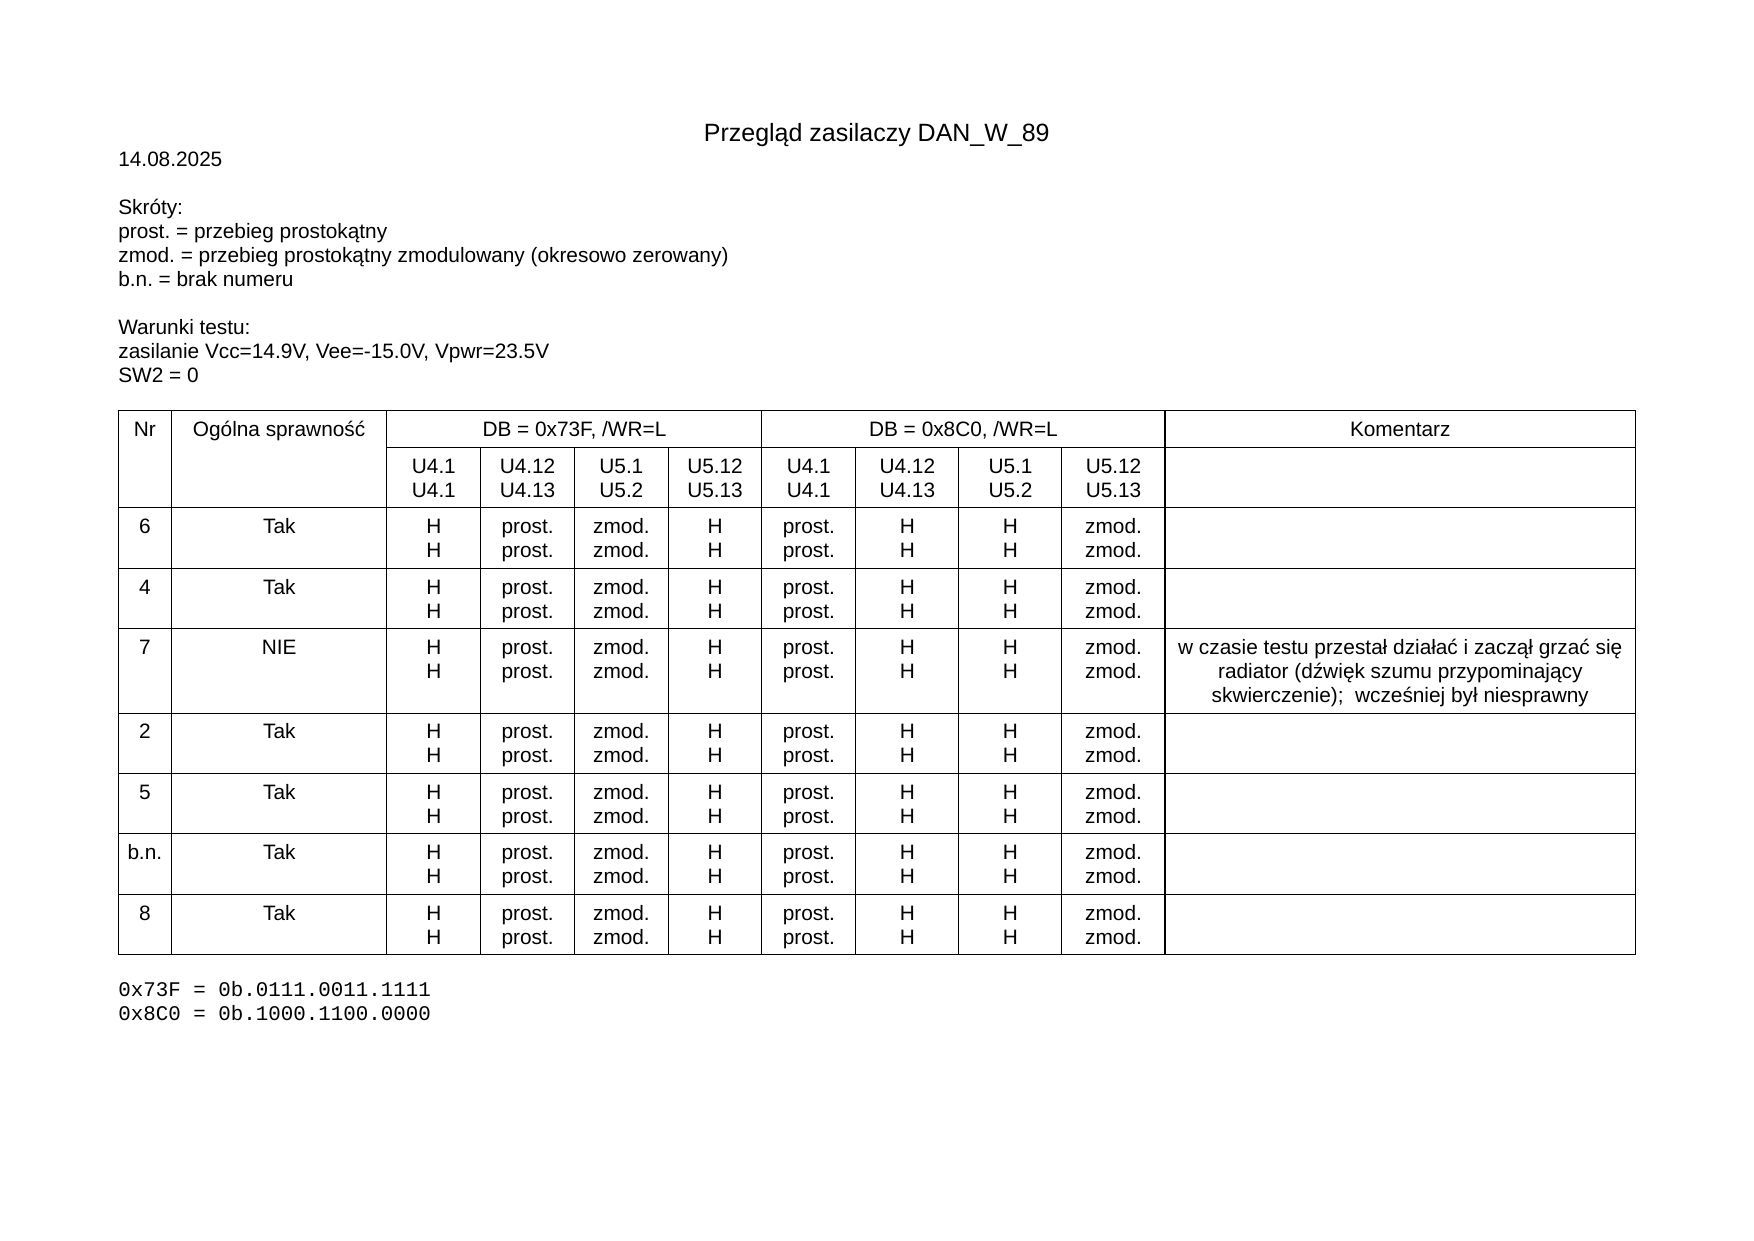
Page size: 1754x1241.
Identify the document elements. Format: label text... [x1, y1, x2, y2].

table_cell H H [387, 834, 480, 894]
table_cell 4 [119, 569, 171, 628]
table_cell NIE [172, 629, 386, 712]
table_cell prost. prost. [481, 714, 574, 773]
table_cell zmod. zmod. [1062, 714, 1164, 773]
table_cell Tak [172, 895, 386, 954]
table_cell zmod. zmod. [575, 629, 668, 712]
table_cell H H [669, 629, 761, 712]
text b.n. = brak numeru [118, 267, 1635, 291]
table_cell H H [669, 508, 761, 568]
table_cell H H [387, 508, 480, 568]
table_header Ogólna sprawność [172, 411, 386, 507]
table_header DB = 0x8C0, /WR=L [762, 411, 1164, 447]
text Skróty: [118, 195, 1635, 219]
table_header Nr [119, 411, 171, 507]
table_cell zmod. zmod. [575, 569, 668, 628]
table_cell H H [669, 569, 761, 628]
table_cell H H [856, 834, 958, 894]
table_cell [1166, 569, 1635, 628]
text 0x8C0 = 0b.1000.1100.0000 [118, 1003, 1635, 1026]
table_cell 6 [119, 508, 171, 568]
table_cell Tak [172, 508, 386, 568]
table_cell H H [959, 774, 1061, 833]
text 14.08.2025 [118, 147, 1635, 171]
table_cell zmod. zmod. [575, 774, 668, 833]
table_cell H H [959, 569, 1061, 628]
table_cell [1166, 714, 1635, 773]
table_cell zmod. zmod. [575, 508, 668, 568]
table_cell prost. prost. [762, 629, 855, 712]
text Przegląd zasilaczy DAN_W_89 [118, 118, 1635, 147]
table_cell b.n. [119, 834, 171, 894]
table_cell 2 [119, 714, 171, 773]
table_cell H H [387, 774, 480, 833]
table_cell H H [856, 629, 958, 712]
table_cell H H [959, 714, 1061, 773]
table_cell zmod. zmod. [575, 714, 668, 773]
table_cell Tak [172, 714, 386, 773]
table_cell prost. prost. [762, 895, 855, 954]
table_cell H H [959, 895, 1061, 954]
table_cell H H [387, 629, 480, 712]
table_cell prost. prost. [481, 629, 574, 712]
table_cell H H [387, 714, 480, 773]
table_cell prost. prost. [762, 508, 855, 568]
table_cell U5.12 U5.13 [669, 448, 761, 507]
table_cell U5.12 U5.13 [1062, 448, 1164, 507]
text zmod. = przebieg prostokątny zmodulowany (okresowo zerowany) [118, 243, 1635, 267]
table_cell zmod. zmod. [1062, 895, 1164, 954]
table_cell U4.12 U4.13 [481, 448, 574, 507]
table_cell U4.12 U4.13 [856, 448, 958, 507]
table_cell H H [387, 569, 480, 628]
table_cell prost. prost. [762, 714, 855, 773]
table_cell zmod. zmod. [1062, 629, 1164, 712]
table_cell prost. prost. [481, 508, 574, 568]
table_cell U4.1 U4.1 [387, 448, 480, 507]
table_cell zmod. zmod. [1062, 508, 1164, 568]
table_cell [1166, 895, 1635, 954]
table_cell zmod. zmod. [1062, 834, 1164, 894]
table_cell zmod. zmod. [1062, 569, 1164, 628]
table_cell Tak [172, 774, 386, 833]
table_cell 5 [119, 774, 171, 833]
table_cell prost. prost. [481, 834, 574, 894]
text Warunki testu: [118, 314, 1635, 338]
table_cell prost. prost. [481, 569, 574, 628]
table_cell 8 [119, 895, 171, 954]
text 0x73F = 0b.0111.0011.1111 [118, 979, 1635, 1003]
table_cell U5.1 U5.2 [575, 448, 668, 507]
table_cell prost. prost. [481, 895, 574, 954]
table_cell zmod. zmod. [575, 834, 668, 894]
table_cell H H [856, 895, 958, 954]
table_cell H H [959, 834, 1061, 894]
table_cell H H [669, 714, 761, 773]
table_cell H H [856, 714, 958, 773]
table_cell H H [959, 629, 1061, 712]
table_cell [1166, 448, 1635, 507]
table_header Komentarz [1166, 411, 1635, 447]
table_cell [1166, 774, 1635, 833]
table_cell [1166, 508, 1635, 568]
table_cell Tak [172, 834, 386, 894]
table_cell [1166, 834, 1635, 894]
text SW2 = 0 [118, 362, 1635, 386]
table_cell U4.1 U4.1 [762, 448, 855, 507]
table_header DB = 0x73F, /WR=L [387, 411, 761, 447]
table_cell H H [959, 508, 1061, 568]
table_cell U5.1 U5.2 [959, 448, 1061, 507]
table_cell H H [856, 774, 958, 833]
table_cell 7 [119, 629, 171, 712]
table_cell w czasie testu przestał działać i zaczął grzać się radiator (dźwięk szumu przypominający skwierczenie); wcześniej był niesprawny [1166, 629, 1635, 712]
table_cell prost. prost. [762, 774, 855, 833]
text zasilanie Vcc=14.9V, Vee=-15.0V, Vpwr=23.5V [118, 338, 1635, 362]
table_cell zmod. zmod. [575, 895, 668, 954]
table_cell H H [856, 508, 958, 568]
table_cell Tak [172, 569, 386, 628]
text prost. = przebieg prostokątny [118, 219, 1635, 243]
table_cell H H [669, 895, 761, 954]
table_cell H H [669, 774, 761, 833]
table_cell H H [387, 895, 480, 954]
table_cell H H [856, 569, 958, 628]
table_cell prost. prost. [762, 834, 855, 894]
table_cell zmod. zmod. [1062, 774, 1164, 833]
table_cell prost. prost. [481, 774, 574, 833]
table_cell H H [669, 834, 761, 894]
table_cell prost. prost. [762, 569, 855, 628]
